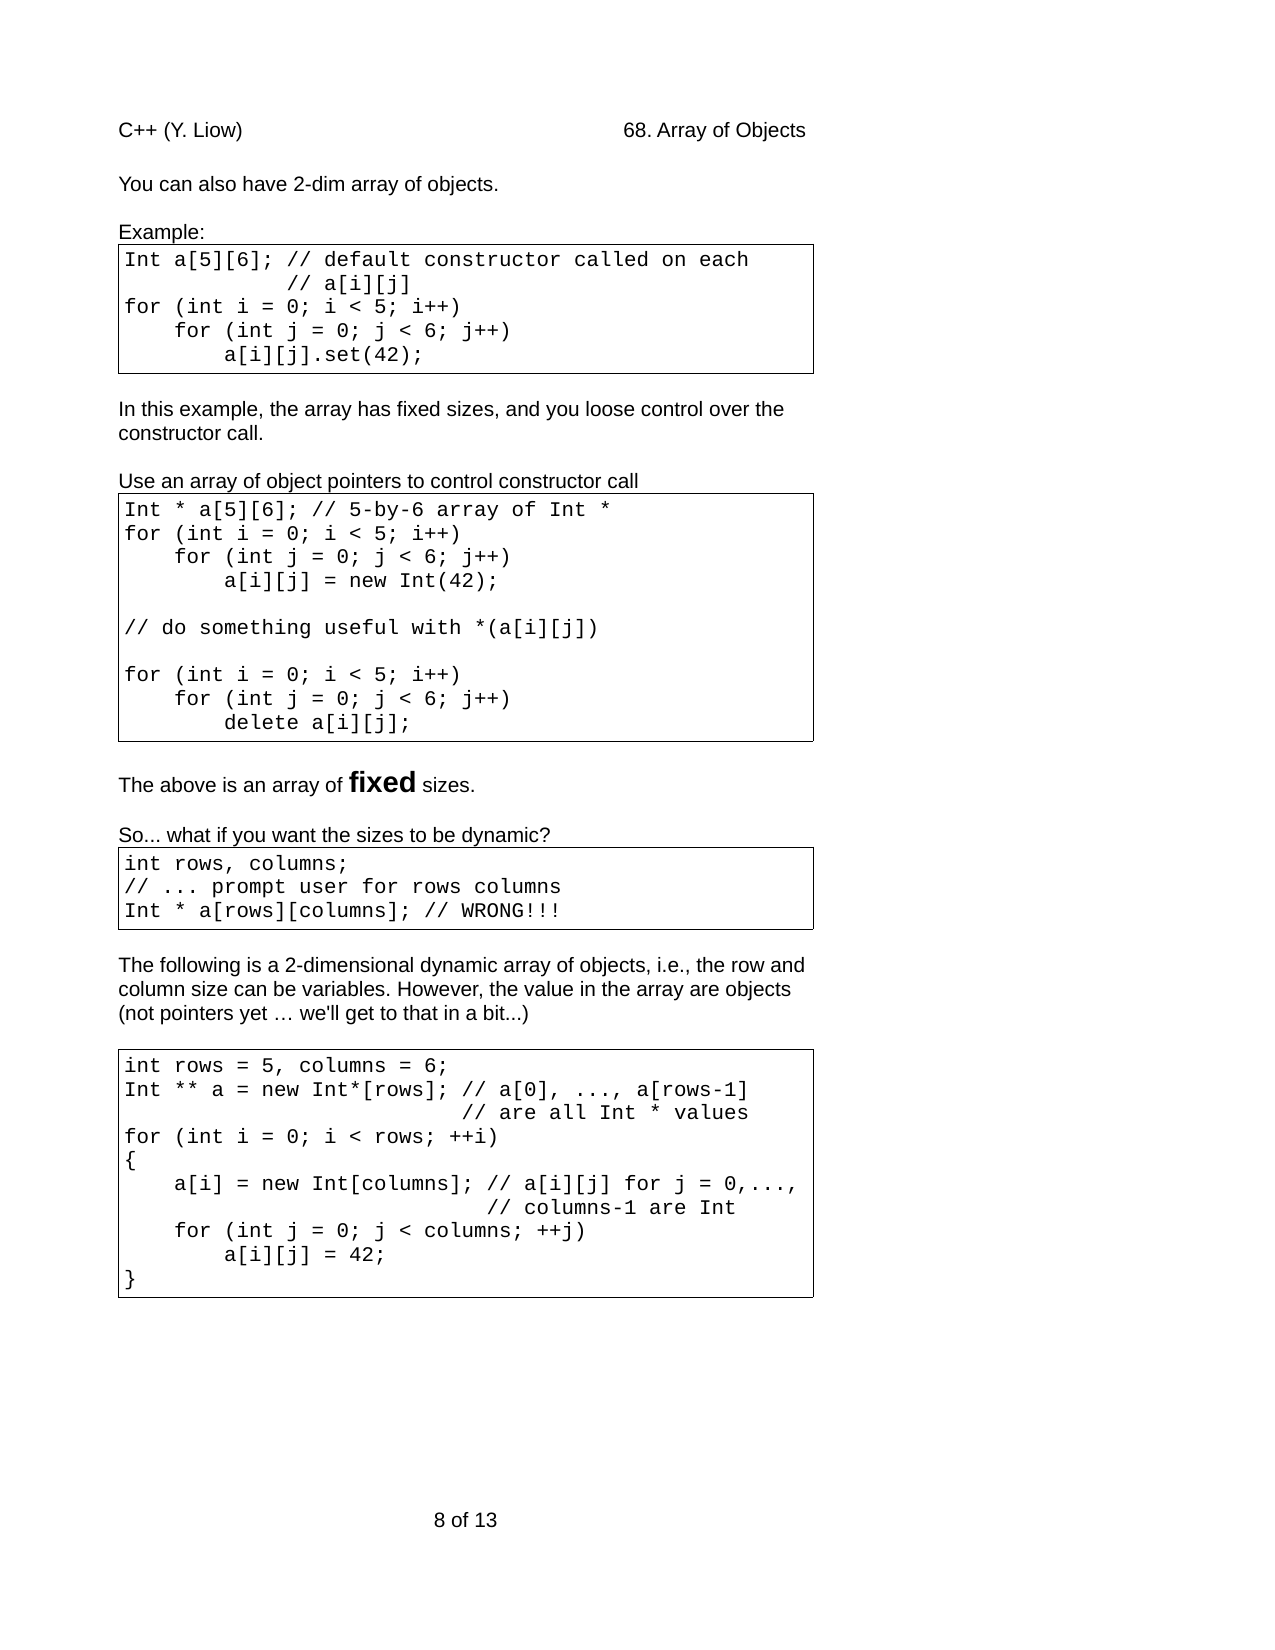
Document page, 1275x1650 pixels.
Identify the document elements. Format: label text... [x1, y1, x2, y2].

text Example: [118, 219, 813, 243]
text The above is an array of fixed sizes. [118, 765, 813, 799]
table_header int rows, columns; // ... prompt user for rows columns Int * a[rows][columns]; // WRONG!!! [119, 848, 813, 929]
text In this example, the array has fixed sizes, and you loose control over the constructor call. [118, 397, 813, 445]
text Use an array of object pointers to control constructor call [118, 469, 813, 493]
table_header int rows = 5, columns = 6; Int ** a = new Int*[rows]; // a[0], ..., a[rows-1] // are all Int * values for (int i = 0; i < rows; ++i) { a[i] = new Int[columns]; // a[i][j] for j = 0,..., // columns-1 are Int for (int j = 0; j < columns; ++j) a[i][j] = 42; } [119, 1050, 813, 1297]
table_header Int a[5][6]; // default constructor called on each // a[i][j] for (int i = 0; i < 5; i++) for (int j = 0; j < 6; j++) a[i][j].set(42); [119, 245, 813, 373]
text So... what if you want the sizes to be dynamic? [118, 823, 813, 847]
text You can also have 2-dim array of objects. [118, 172, 813, 196]
table_header Int * a[5][6]; // 5-by-6 array of Int * for (int i = 0; i < 5; i++) for (int j = 0; j < 6; j++) a[i][j] = new Int(42); // do something useful with *(a[i][j]) for (int i = 0; i < 5; i++) for (int j = 0; j < 6; j++) delete a[i][j]; [119, 494, 813, 741]
text The following is a 2-dimensional dynamic array of objects, i.e., the row and column size can be variables. However, the value in the array are objects (not pointers yet … we'll get to that in a bit...) [118, 953, 813, 1025]
